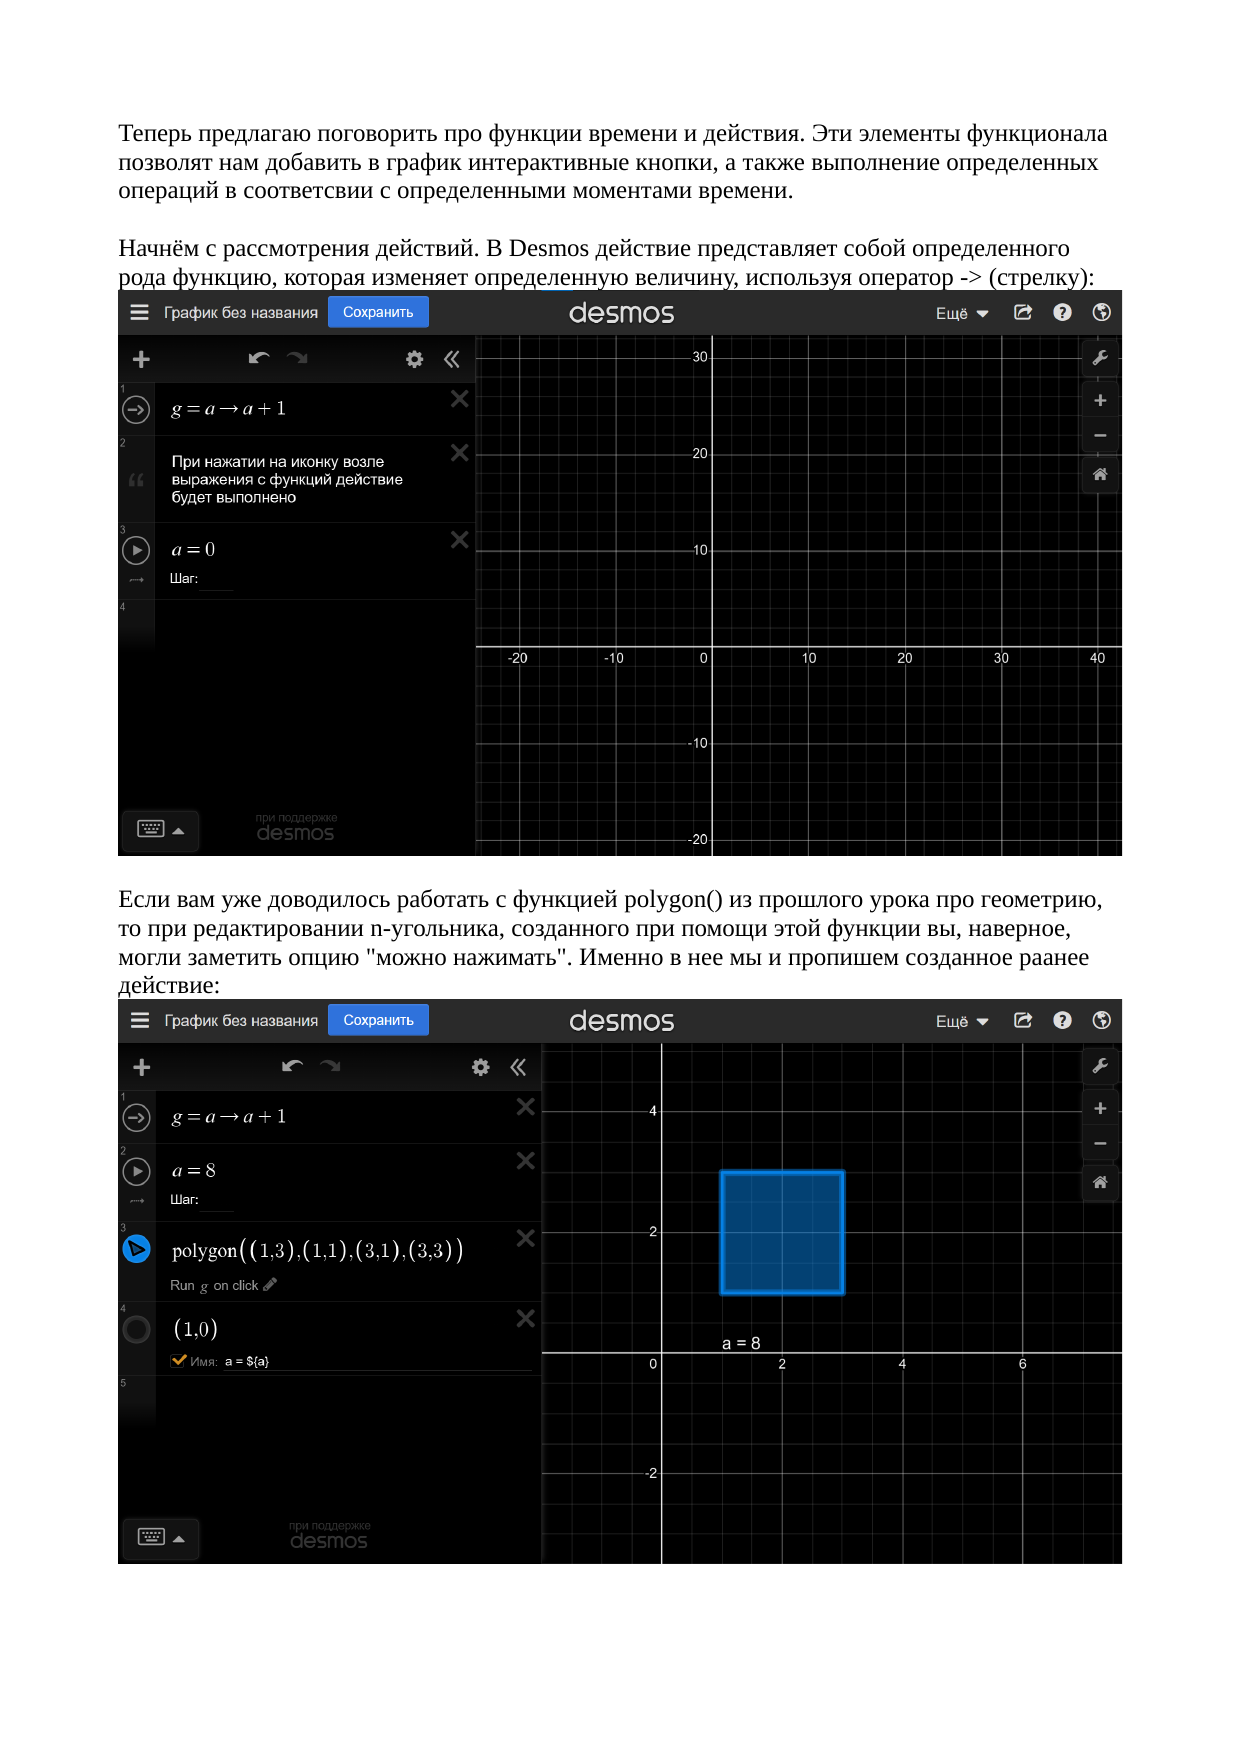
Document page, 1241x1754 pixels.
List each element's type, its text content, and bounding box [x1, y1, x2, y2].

picture [118, 999, 1123, 1564]
picture [118, 290, 1123, 856]
text Если вам уже доводилось работать с функцией polygon() из прошлого урока про геометрию, то при редактировании n-угольника, созданного при помощи этой функции вы, наверное, могли заметить опцию "можно нажимать". Именно в нее мы и пропишем созданное раанее действие: [118, 884, 1122, 999]
text Начнём с рассмотрения действий. В Desmos действие представляет собой определенного рода функцию, которая изменяет определенную величину, используя оператор -> (стрелку): [118, 233, 1122, 290]
text Теперь предлагаю поговорить про функции времени и действия. Эти элементы функционала позволят нам добавить в график интерактивные кнопки, а также выполнение определенных операций в соответсвии с определенными моментами времени. [118, 118, 1122, 204]
